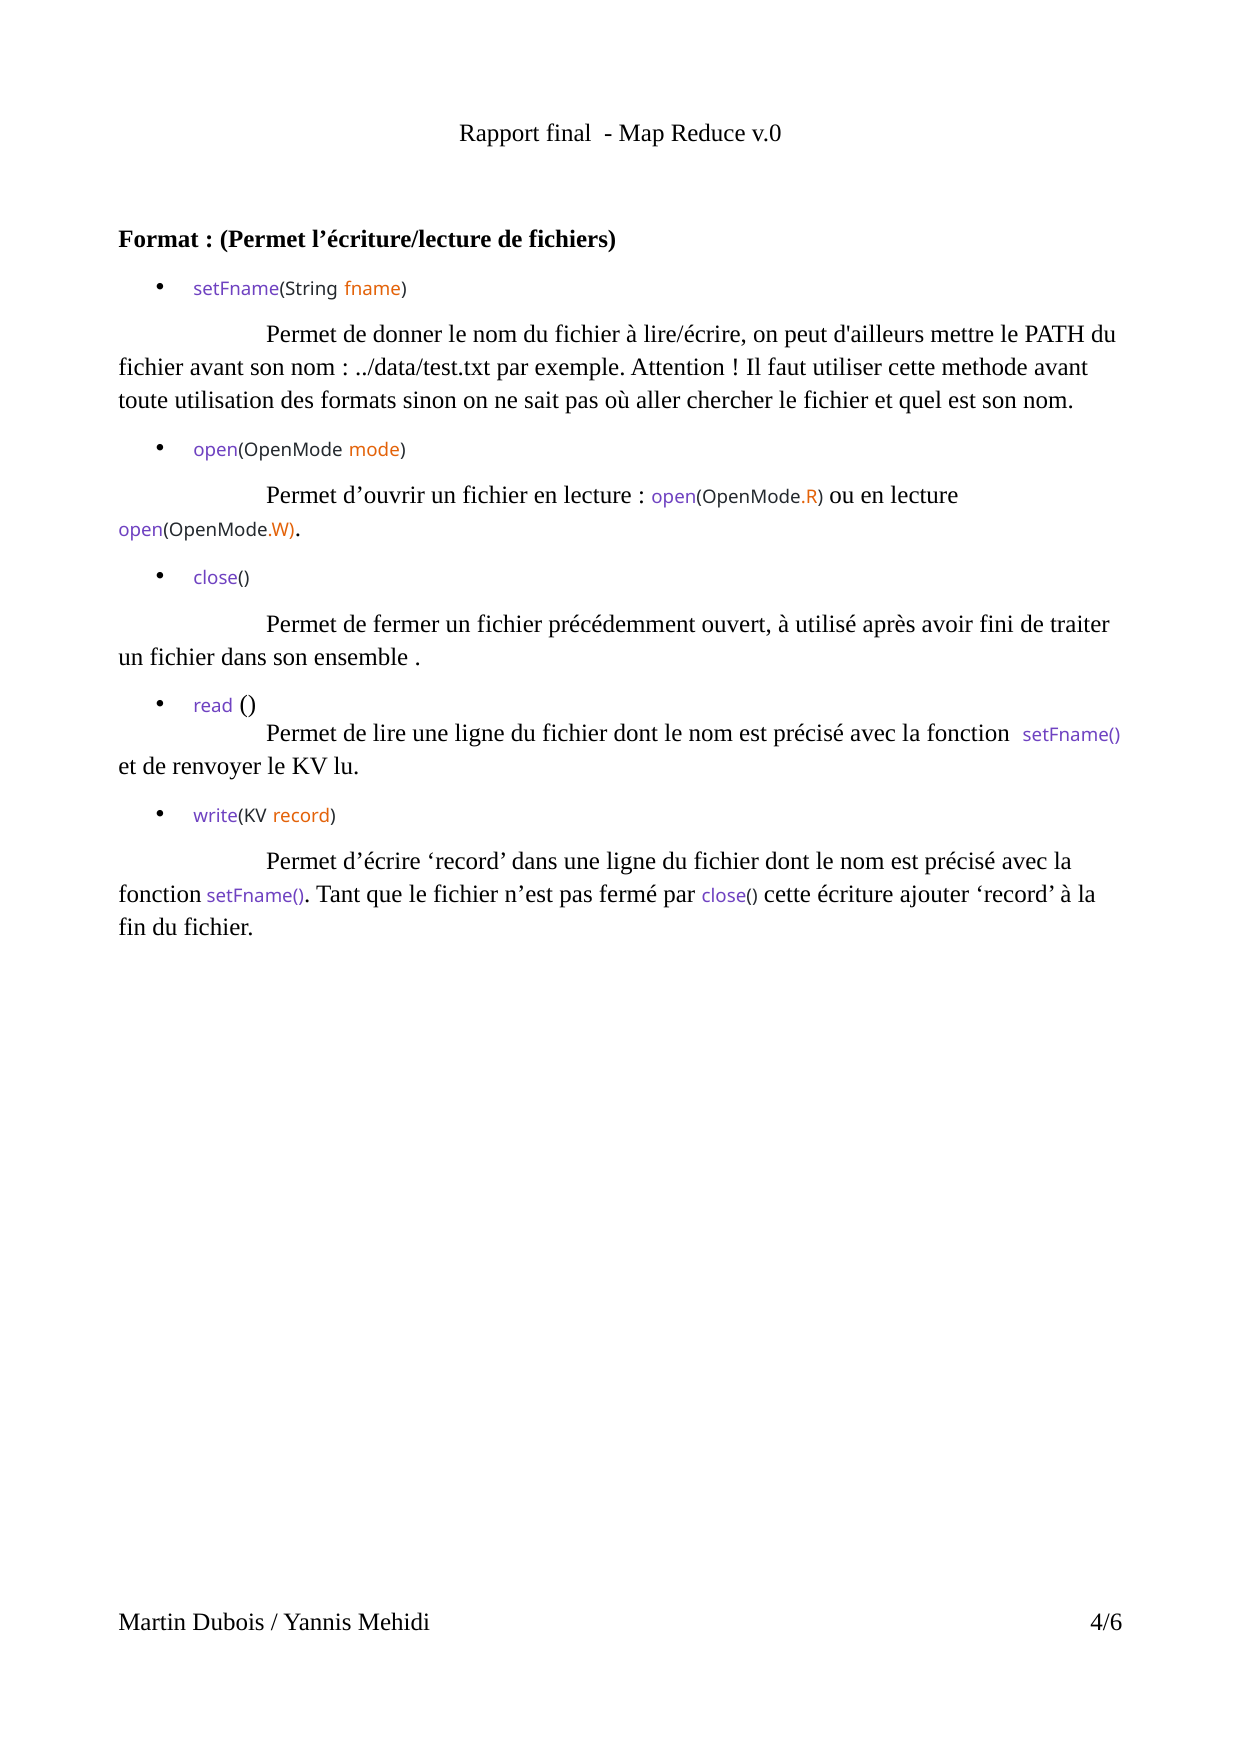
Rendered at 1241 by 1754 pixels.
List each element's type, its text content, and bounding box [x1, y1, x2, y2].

list read () [156, 689, 1122, 718]
text Permet de fermer un fichier précédemment ouvert, à utilisé après avoir fini de traiter un fichier dans son ensemble . [118, 609, 1122, 670]
text Format : (Permet l’écriture/lecture de fichiers) [118, 224, 1122, 253]
text Permet de lire une ligne du fichier dont le nom est précisé avec la fonction setFname() et de renvoyer le KV lu. [118, 718, 1122, 780]
list write(KV record) [156, 799, 1122, 827]
text Permet de donner le nom du fichier à lire/écrire, on peut d'ailleurs mettre le PATH du fichier avant son nom : ../data/test.txt par exemple. Attention ! Il faut utiliser cette methode avant toute utilisation des formats sinon on ne sait pas où aller chercher le fichier et quel est son nom. [118, 319, 1122, 414]
text Permet d’écrire ‘record’ dans une ligne du fichier dont le nom est précisé avec la fonction setFname(). Tant que le fichier n’est pas fermé par close() cette écriture ajouter ‘record’ à la fin du fichier. [118, 846, 1122, 941]
list open(OpenMode mode) [156, 433, 1122, 462]
list close() [156, 561, 1122, 590]
list setFname(String fname) [156, 272, 1122, 300]
text Permet d’ouvrir un fichier en lecture : open(OpenMode.R) ou en lecture open(OpenMode.W). [118, 480, 1122, 542]
